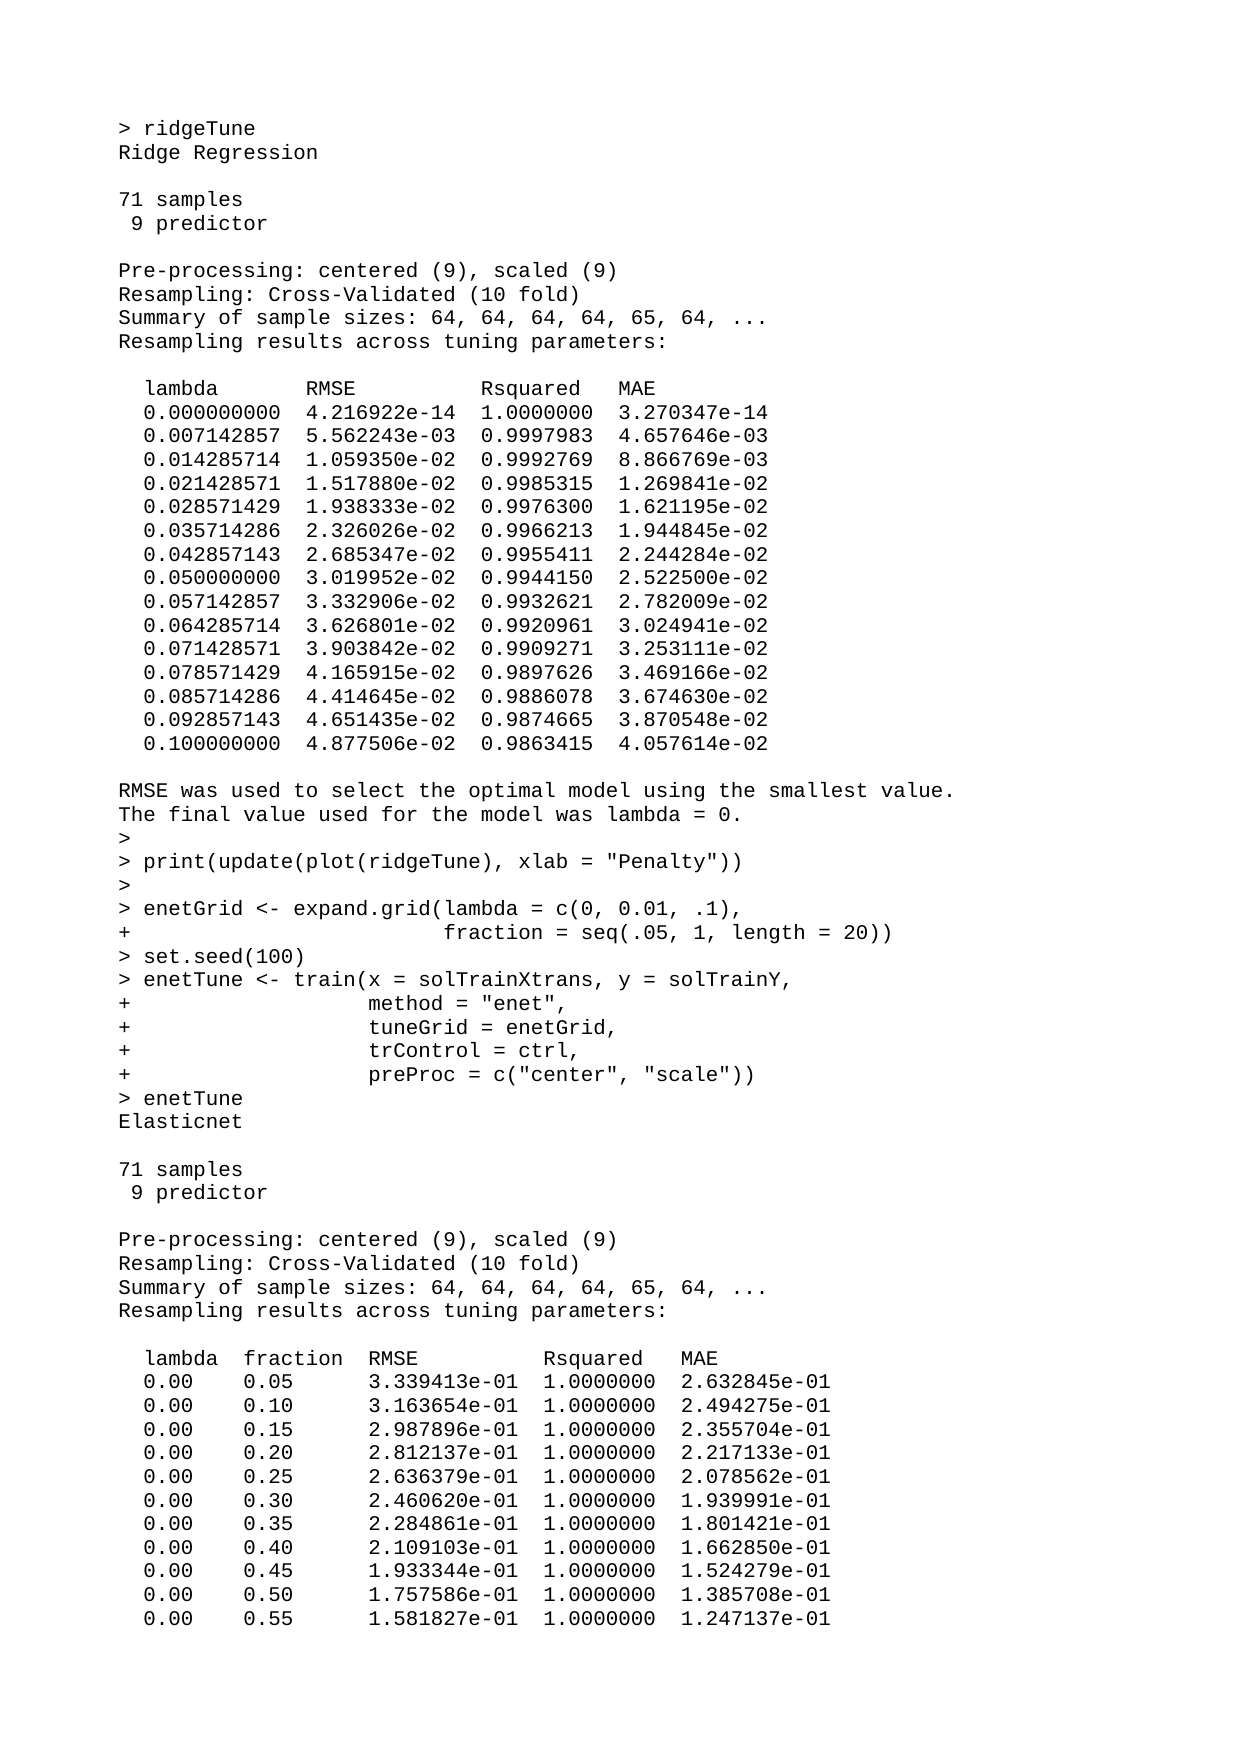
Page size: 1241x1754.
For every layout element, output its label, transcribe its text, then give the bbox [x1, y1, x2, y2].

text + fraction = seq(.05, 1, length = 20)) [118, 922, 1122, 946]
text 0.00 0.05 3.339413e-01 1.0000000 2.632845e-01 [118, 1371, 1122, 1395]
text 0.00 0.45 1.933344e-01 1.0000000 1.524279e-01 [118, 1561, 1122, 1584]
text Resampling results across tuning parameters: [118, 1300, 1122, 1324]
text > print(update(plot(ridgeTune), xlab = "Penalty")) [118, 851, 1122, 875]
text 71 samples [118, 189, 1122, 213]
text lambda fraction RMSE Rsquared MAE [118, 1348, 1122, 1371]
text 0.00 0.35 2.284861e-01 1.0000000 1.801421e-01 [118, 1513, 1122, 1537]
text 0.021428571 1.517880e-02 0.9985315 1.269841e-02 [118, 473, 1122, 496]
text > [118, 875, 1122, 898]
text 0.092857143 4.651435e-02 0.9874665 3.870548e-02 [118, 709, 1122, 733]
text 0.00 0.25 2.636379e-01 1.0000000 2.078562e-01 [118, 1466, 1122, 1489]
text The final value used for the model was lambda = 0. [118, 804, 1122, 827]
text + trControl = ctrl, [118, 1040, 1122, 1064]
text 0.007142857 5.562243e-03 0.9997983 4.657646e-03 [118, 426, 1122, 449]
text > enetTune <- train(x = solTrainXtrans, y = solTrainY, [118, 969, 1122, 993]
text 0.064285714 3.626801e-02 0.9920961 3.024941e-02 [118, 615, 1122, 638]
text 0.071428571 3.903842e-02 0.9909271 3.253111e-02 [118, 638, 1122, 662]
text RMSE was used to select the optimal model using the smallest value. [118, 780, 1122, 804]
text Summary of sample sizes: 64, 64, 64, 64, 65, 64, ... [118, 307, 1122, 331]
text + preProc = c("center", "scale")) [118, 1064, 1122, 1088]
text 0.050000000 3.019952e-02 0.9944150 2.522500e-02 [118, 567, 1122, 591]
text 0.00 0.20 2.812137e-01 1.0000000 2.217133e-01 [118, 1442, 1122, 1466]
text > enetGrid <- expand.grid(lambda = c(0, 0.01, .1), [118, 898, 1122, 922]
text Resampling: Cross-Validated (10 fold) [118, 284, 1122, 307]
text 0.078571429 4.165915e-02 0.9897626 3.469166e-02 [118, 662, 1122, 686]
text > enetTune [118, 1088, 1122, 1111]
text 0.00 0.10 3.163654e-01 1.0000000 2.494275e-01 [118, 1395, 1122, 1419]
text > ridgeTune [118, 118, 1122, 142]
text 0.057142857 3.332906e-02 0.9932621 2.782009e-02 [118, 591, 1122, 615]
text Summary of sample sizes: 64, 64, 64, 64, 65, 64, ... [118, 1277, 1122, 1300]
text Resampling results across tuning parameters: [118, 331, 1122, 354]
text Pre-processing: centered (9), scaled (9) [118, 1229, 1122, 1253]
text + tuneGrid = enetGrid, [118, 1017, 1122, 1040]
text 0.042857143 2.685347e-02 0.9955411 2.244284e-02 [118, 544, 1122, 567]
text 71 samples [118, 1158, 1122, 1182]
text Ridge Regression [118, 142, 1122, 165]
text Elasticnet [118, 1111, 1122, 1135]
text 0.035714286 2.326026e-02 0.9966213 1.944845e-02 [118, 520, 1122, 544]
text 0.000000000 4.216922e-14 1.0000000 3.270347e-14 [118, 402, 1122, 426]
text 0.00 0.50 1.757586e-01 1.0000000 1.385708e-01 [118, 1584, 1122, 1608]
text 0.085714286 4.414645e-02 0.9886078 3.674630e-02 [118, 686, 1122, 709]
text > [118, 827, 1122, 851]
text Pre-processing: centered (9), scaled (9) [118, 260, 1122, 284]
text 0.014285714 1.059350e-02 0.9992769 8.866769e-03 [118, 449, 1122, 473]
text 0.00 0.55 1.581827e-01 1.0000000 1.247137e-01 [118, 1608, 1122, 1631]
text 0.00 0.40 2.109103e-01 1.0000000 1.662850e-01 [118, 1537, 1122, 1561]
text 9 predictor [118, 213, 1122, 236]
text 9 predictor [118, 1182, 1122, 1206]
text Resampling: Cross-Validated (10 fold) [118, 1253, 1122, 1277]
text 0.00 0.30 2.460620e-01 1.0000000 1.939991e-01 [118, 1489, 1122, 1513]
text 0.00 0.15 2.987896e-01 1.0000000 2.355704e-01 [118, 1419, 1122, 1442]
text 0.028571429 1.938333e-02 0.9976300 1.621195e-02 [118, 496, 1122, 520]
text lambda RMSE Rsquared MAE [118, 378, 1122, 402]
text > set.seed(100) [118, 946, 1122, 969]
text 0.100000000 4.877506e-02 0.9863415 4.057614e-02 [118, 733, 1122, 757]
text + method = "enet", [118, 993, 1122, 1017]
